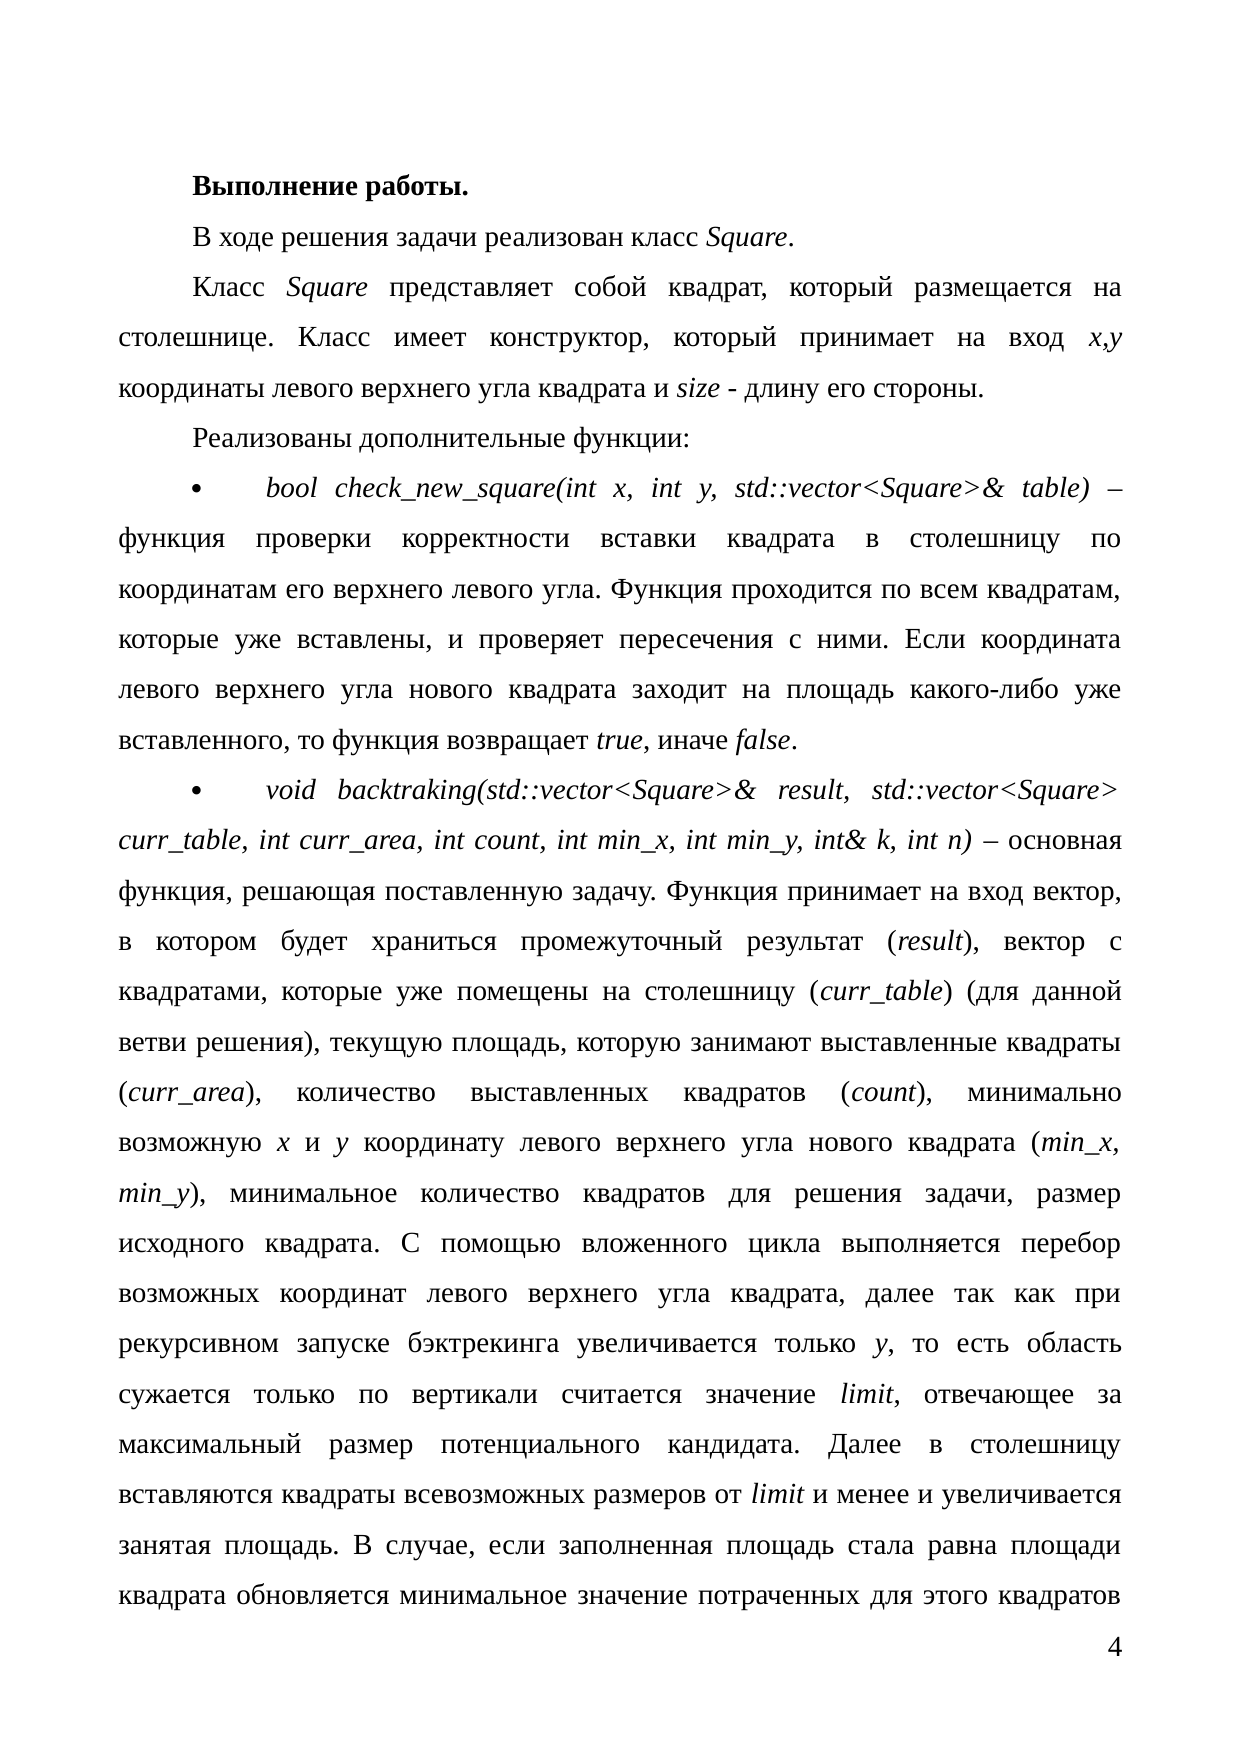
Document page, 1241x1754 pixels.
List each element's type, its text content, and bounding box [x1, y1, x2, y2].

text Класс Square представляет собой квадрат, который размещается на столешнице. Класс имеет конструктор, который принимает на вход x,y координаты левого верхнего угла квадрата и size - длину его стороны. [118, 269, 1122, 403]
subtitle Выполнение работы. [118, 168, 1122, 202]
list void backtraking(std::vector<Square>& result, std::vector<Square> curr_table, int curr_area, int count, int min_x, int min_y, int& k, int n) – основная функция, решающая поставленную задачу. Функция принимает на вход вектор, в котором будет храниться промежуточный результат (result), вектор с квадратами, которые уже помещены на столешницу (curr_table) (для данной ветви решения), текущую площадь, которую занимают выставленные квадраты (curr_area), количество выставленных квадратов (count), минимально возможную x и y координату левого верхнего угла нового квадрата (min_x, min_y), минимальное количество квадратов для решения задачи, размер исходного квадрата. С помощью вложенного цикла выполняется перебор возможных координат левого верхнего угла квадрата, далее так как при рекурсивном запуске бэктрекинга увеличивается только y, то есть область сужается только по вертикали считается значение limit, отвечающее за максимальный размер потенциального кандидата. Далее в столешницу вставляются квадраты всевозможных размеров от limit и менее и увеличивается занятая площадь. В случае, если заполненная площадь стала равна площади квадрата обновляется минимальное значение потраченных для этого квадратов [118, 772, 1122, 1611]
text В ходе решения задачи реализован класс Square. [118, 219, 1122, 252]
text Реализованы дополнительные функции: [118, 420, 1122, 453]
list bool check_new_square(int x, int y, std::vector<Square>& table) – функция проверки корректности вставки квадрата в столешницу по координатам его верхнего левого угла. Функция проходится по всем квадратам, которые уже вставлены, и проверяет пересечения с ними. Если координата левого верхнего угла нового квадрата заходит на площадь какого-либо уже вставленного, то функция возвращает true, иначе false. [118, 470, 1122, 755]
